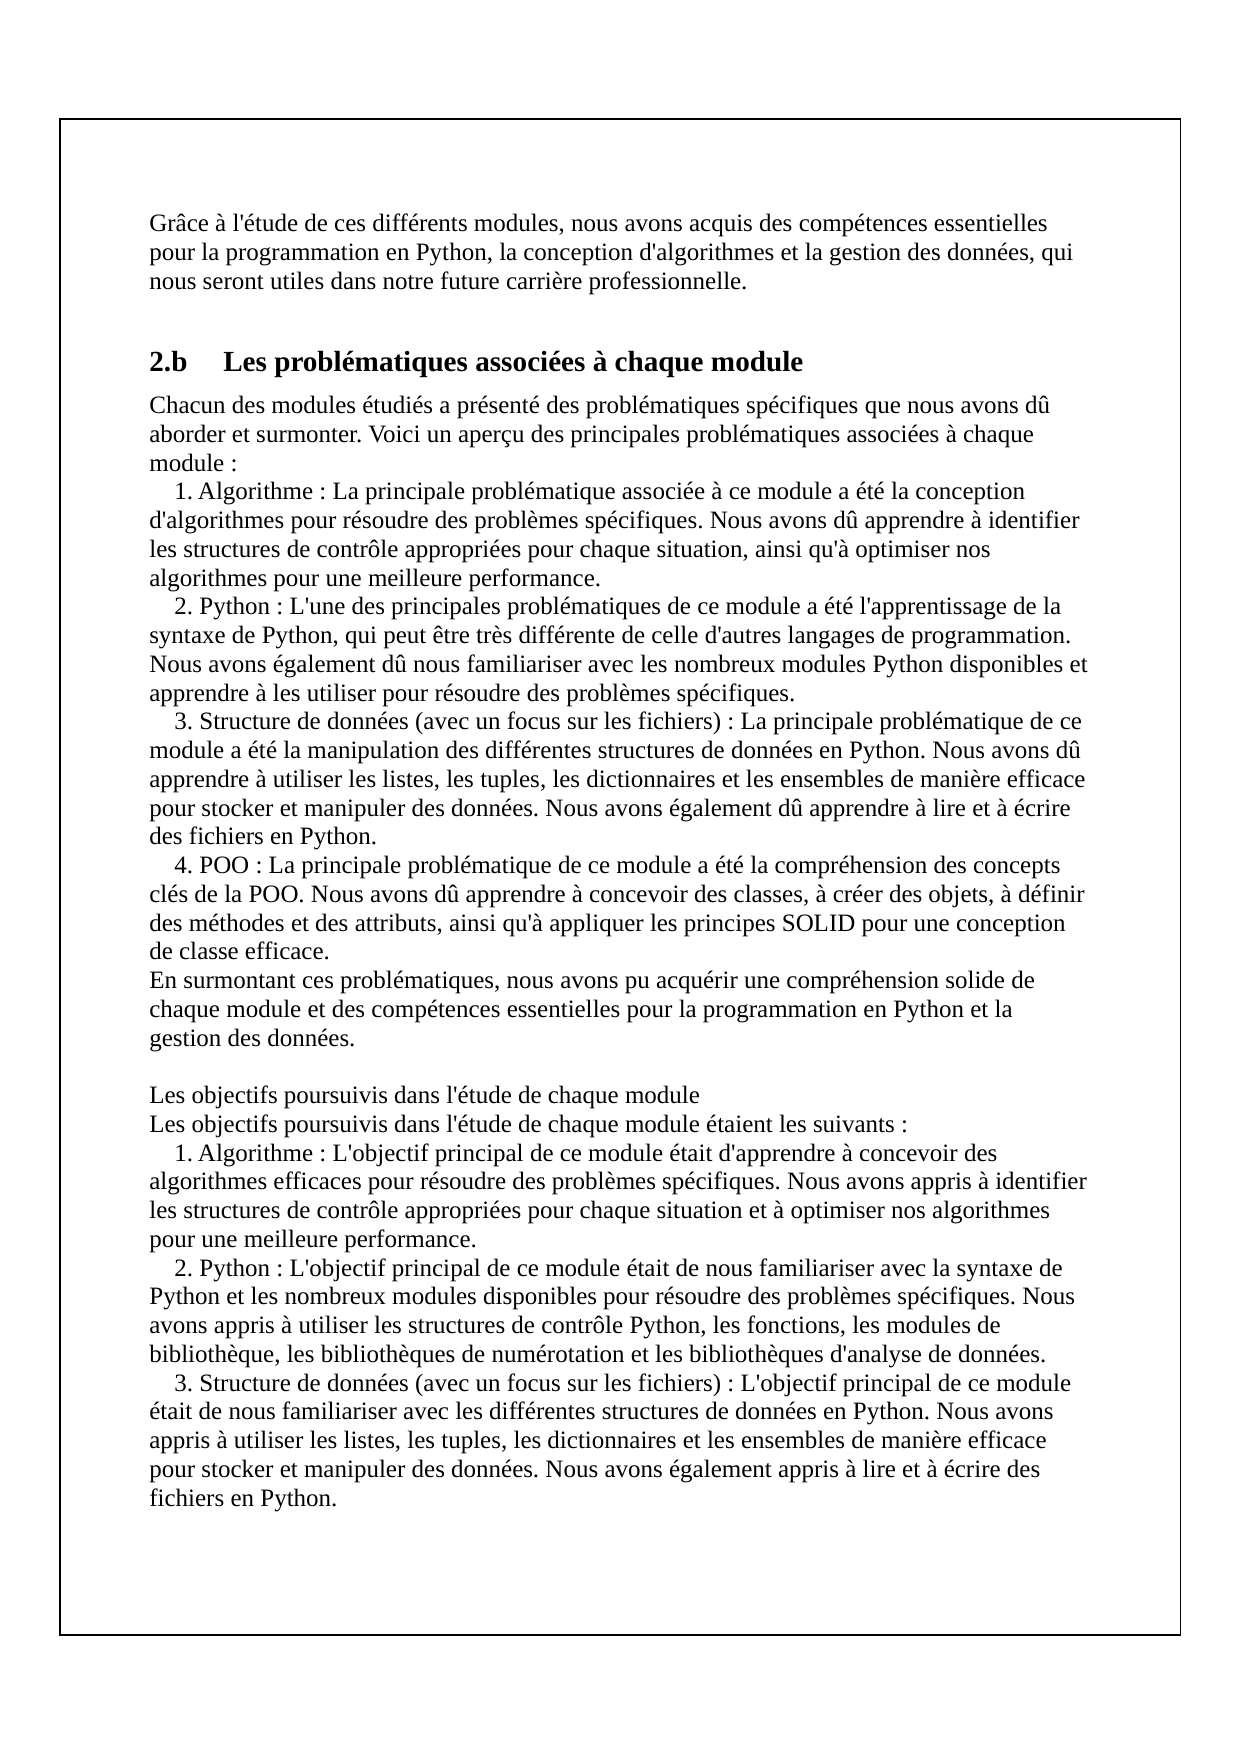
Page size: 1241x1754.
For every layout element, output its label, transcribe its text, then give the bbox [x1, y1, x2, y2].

text 1. Algorithme : L'objectif principal de ce module était d'apprendre à concevoir des algorithmes efficaces pour résoudre des problèmes spécifiques. Nous avons appris à identifier les structures de contrôle appropriées pour chaque situation et à optimiser nos algorithmes pour une meilleure performance. [149, 1138, 1091, 1253]
text 3. Structure de données (avec un focus sur les fichiers) : L'objectif principal de ce module était de nous familiariser avec les différentes structures de données en Python. Nous avons appris à utiliser les listes, les tuples, les dictionnaires et les ensembles de manière efficace pour stocker et manipuler des données. Nous avons également appris à lire et à écrire des fichiers en Python. [149, 1368, 1091, 1511]
text Grâce à l'étude de ces différents modules, nous avons acquis des compétences essentielles pour la programmation en Python, la conception d'algorithmes et la gestion des données, qui nous seront utiles dans notre future carrière professionnelle. [149, 208, 1091, 294]
text Chacun des modules étudiés a présenté des problématiques spécifiques que nous avons dû aborder et surmonter. Voici un aperçu des principales problématiques associées à chaque module : [149, 390, 1091, 476]
text Les objectifs poursuivis dans l'étude de chaque module étaient les suivants : [149, 1109, 1091, 1138]
text 1. Algorithme : La principale problématique associée à ce module a été la conception d'algorithmes pour résoudre des problèmes spécifiques. Nous avons dû apprendre à identifier les structures de contrôle appropriées pour chaque situation, ainsi qu'à optimiser nos algorithmes pour une meilleure performance. [149, 476, 1091, 591]
text 2. Python : L'objectif principal de ce module était de nous familiariser avec la syntaxe de Python et les nombreux modules disponibles pour résoudre des problèmes spécifiques. Nous avons appris à utiliser les structures de contrôle Python, les fonctions, les modules de bibliothèque, les bibliothèques de numérotation et les bibliothèques d'analyse de données. [149, 1253, 1091, 1368]
subtitle Les problématiques associées à chaque module [149, 344, 1091, 378]
text 4. POO : La principale problématique de ce module a été la compréhension des concepts clés de la POO. Nous avons dû apprendre à concevoir des classes, à créer des objets, à définir des méthodes et des attributs, ainsi qu'à appliquer les principes SOLID pour une conception de classe efficace. [149, 850, 1091, 965]
text 3. Structure de données (avec un focus sur les fichiers) : La principale problématique de ce module a été la manipulation des différentes structures de données en Python. Nous avons dû apprendre à utiliser les listes, les tuples, les dictionnaires et les ensembles de manière efficace pour stocker et manipuler des données. Nous avons également dû apprendre à lire et à écrire des fichiers en Python. [149, 706, 1091, 850]
text Les objectifs poursuivis dans l'étude de chaque module [149, 1080, 1091, 1109]
text 2. Python : L'une des principales problématiques de ce module a été l'apprentissage de la syntaxe de Python, qui peut être très différente de celle d'autres langages de programmation. Nous avons également dû nous familiariser avec les nombreux modules Python disponibles et apprendre à les utiliser pour résoudre des problèmes spécifiques. [149, 591, 1091, 706]
text En surmontant ces problématiques, nous avons pu acquérir une compréhension solide de chaque module et des compétences essentielles pour la programmation en Python et la gestion des données. [149, 965, 1091, 1051]
